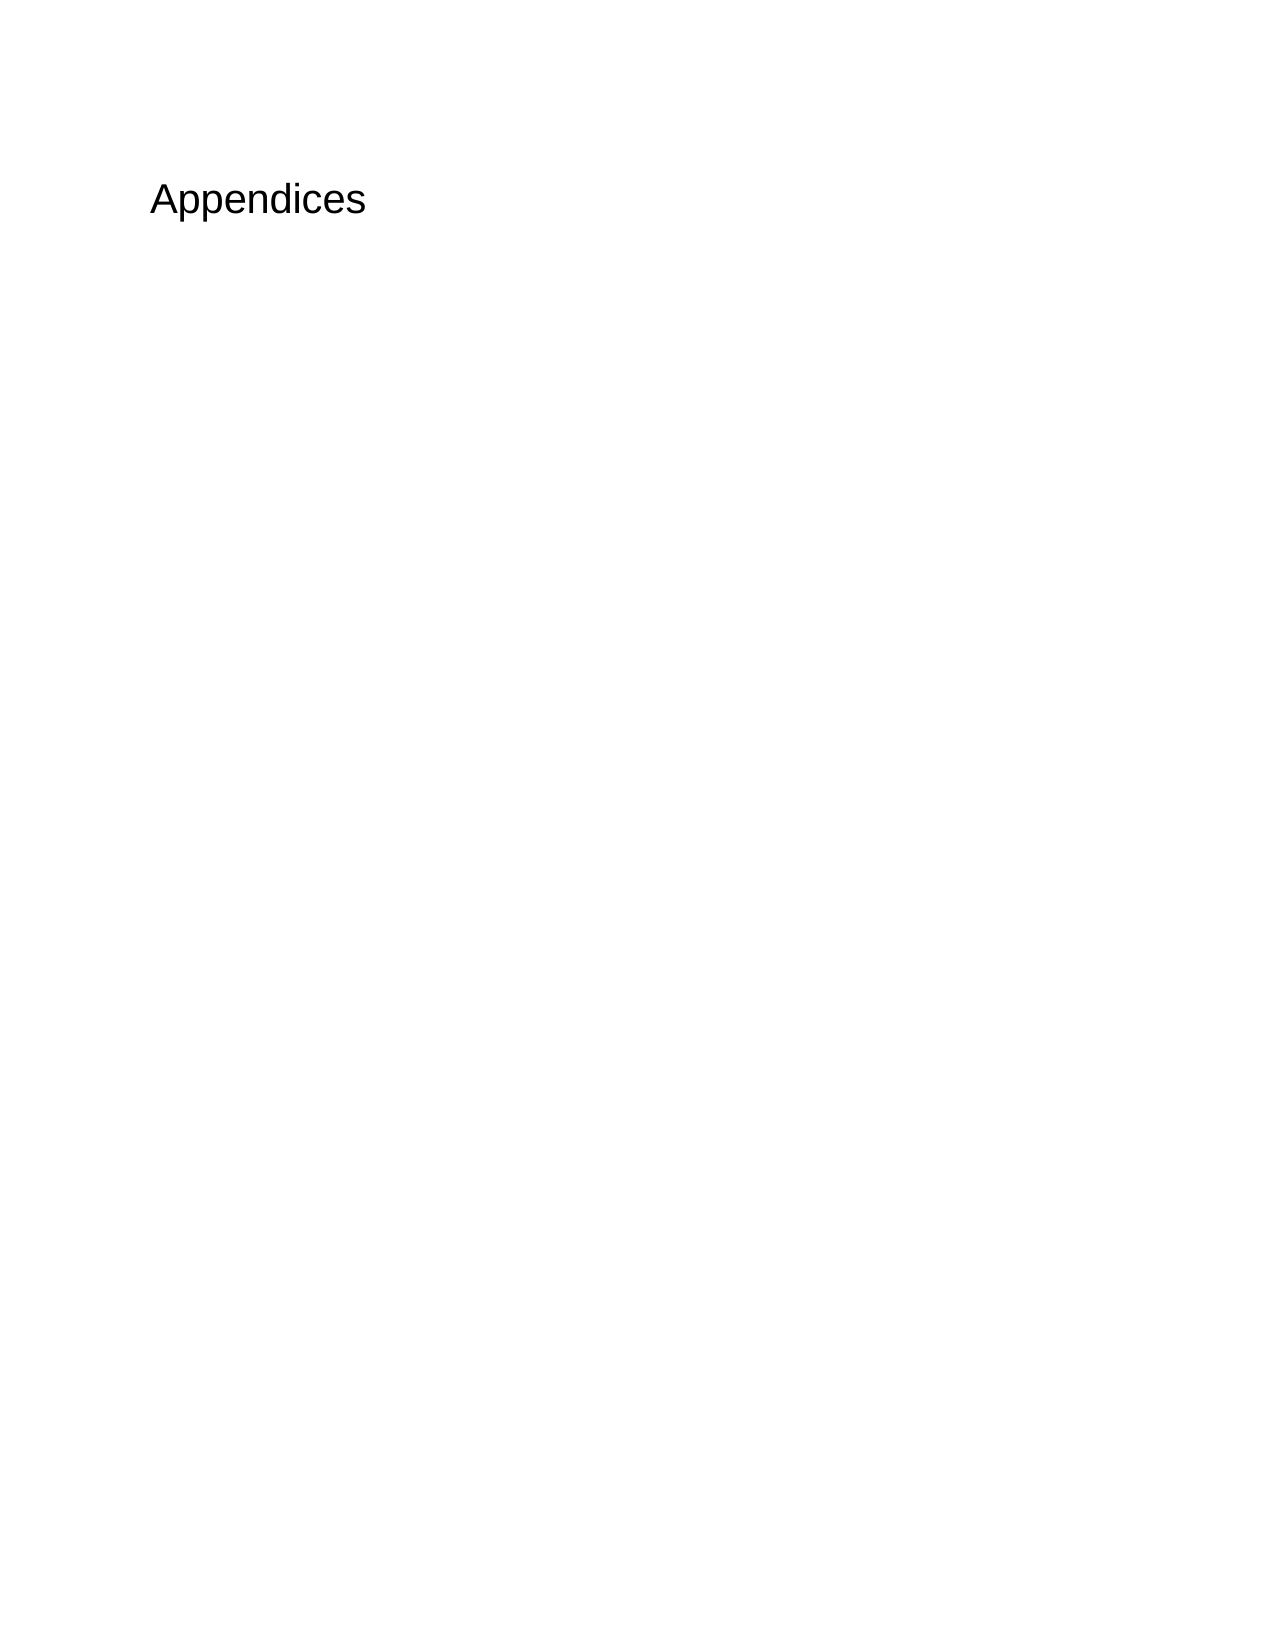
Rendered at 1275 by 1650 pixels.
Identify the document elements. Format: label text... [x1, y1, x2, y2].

subtitle Appendices [150, 175, 1125, 223]
